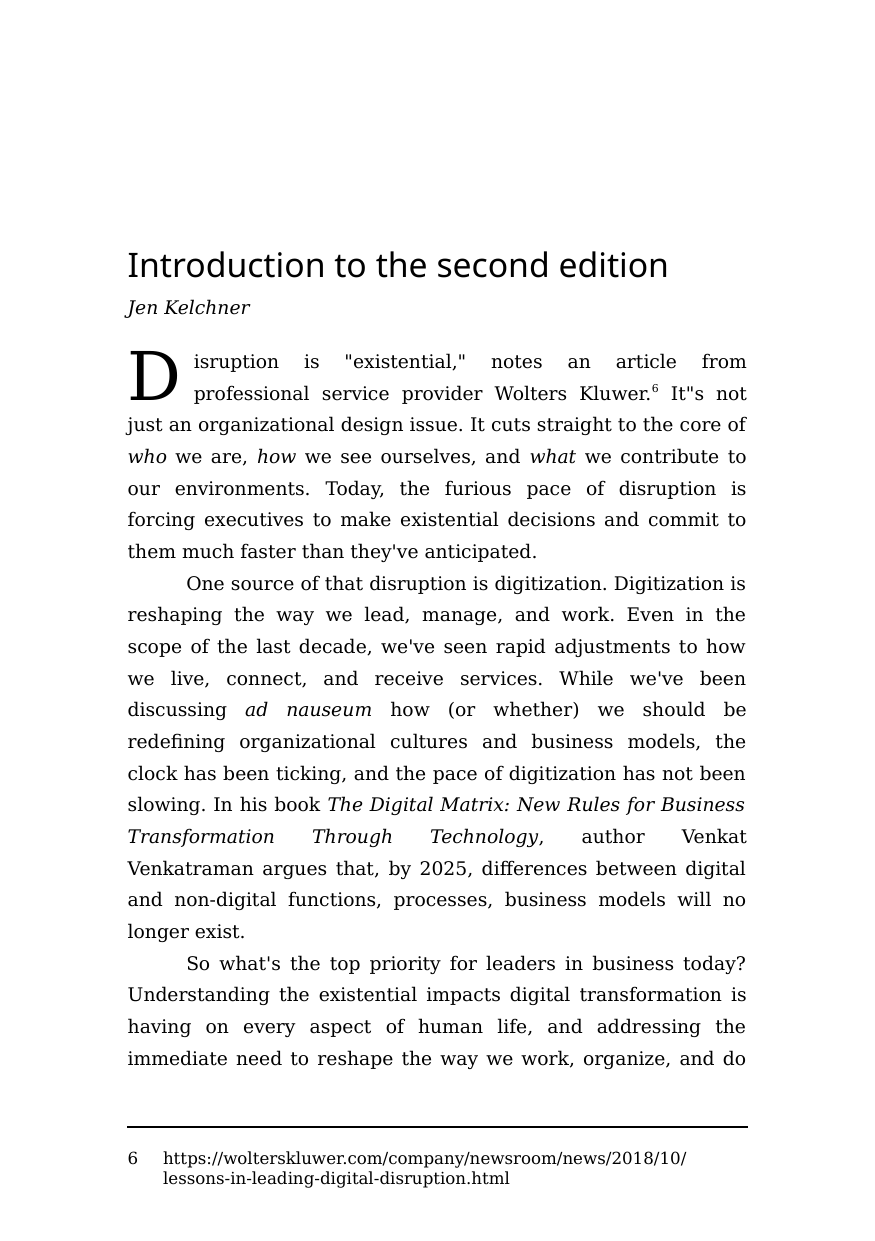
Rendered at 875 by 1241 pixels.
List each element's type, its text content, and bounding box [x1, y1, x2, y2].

text Jen Kelchner [127, 297, 747, 319]
text Disruption is "existential," notes an article from professional service provider Wolters Kluwer. It"s not just an organizational design issue. It cuts straight to the core of who we are, how we see ourselves, and what we contribute to our environments. Today, the furious pace of disruption is forcing executives to make existential decisions and commit to them much faster than they've anticipated. [127, 351, 747, 563]
subtitle Introduction to the second edition [127, 246, 747, 285]
text One source of that disruption is digitization. Digitization is reshaping the way we lead, manage, and work. Even in the scope of the last decade, we've seen rapid adjustments to how we live, connect, and receive services. While we've been discussing ad nauseum how (or whether) we should be redefining organizational cultures and business models, the clock has been ticking, and the pace of digitization has not been slowing. In his book The Digital Matrix: New Rules for Business Transformation Through Technology, author Venkat Venkatraman argues that, by 2025, differences between digital and non-digital functions, processes, business models will no longer exist. [127, 573, 747, 943]
text https://wolterskluwer.com/company/newsroom/news/2018/10/lessons-in-leading-digital-disruption.html [127, 1149, 747, 1188]
text So what's the top priority for leaders in business today? Understanding the existential impacts digital transformation is having on every aspect of human life, and addressing the immediate need to reshape the way we work, organize, and do [127, 953, 747, 1070]
